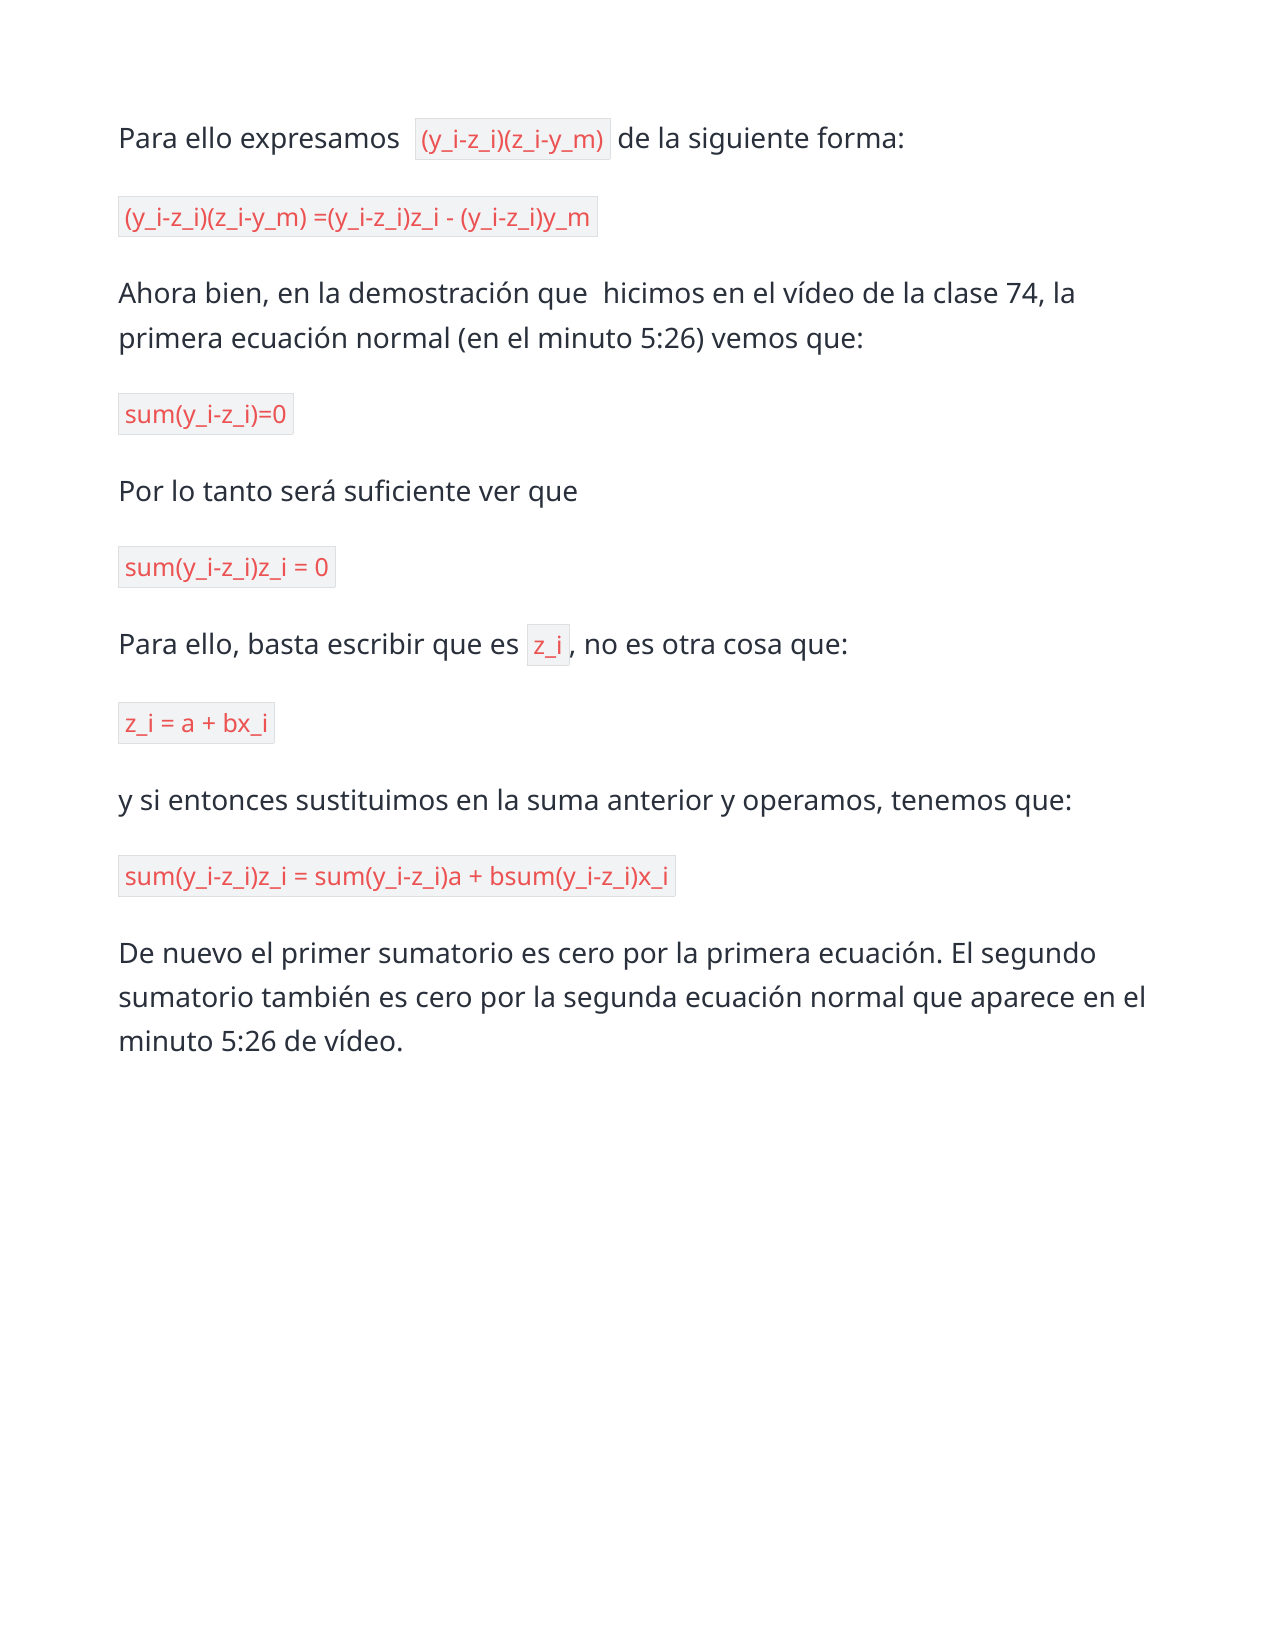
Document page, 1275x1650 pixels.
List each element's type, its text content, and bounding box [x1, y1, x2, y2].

text Ahora bien, en la demostración que hicimos en el vídeo de la clase 74, la primera ecuación normal (en el minuto 5:26) vemos que: [118, 274, 1157, 356]
text y si entonces sustituimos en la suma anterior y operamos, tenemos que: [118, 780, 1157, 818]
text Por lo tanto será suficiente ver que [118, 471, 1157, 509]
text [676, 855, 1157, 896]
text de la siguiente forma: [611, 118, 1157, 159]
text [275, 702, 1157, 743]
text [336, 546, 1157, 587]
text (y_i-z_i)(z_i-y_m) =(y_i-z_i)z_i - (y_i-z_i)y_m [119, 197, 597, 236]
text [598, 196, 1157, 237]
text [294, 393, 1157, 434]
text De nuevo el primer sumatorio es cero por la primera ecuación. El segundo sumatorio también es cero por la segunda ecuación normal que aparece en el minuto 5:26 de vídeo. [118, 933, 1157, 1059]
text Para ello, basta escribir que es [118, 624, 527, 665]
text z_i [528, 625, 569, 665]
text sum(y_i-z_i)z_i = 0 [119, 547, 335, 587]
text , no es otra cosa que: [570, 624, 1157, 665]
text Para ello expresamos [118, 118, 415, 159]
text z_i = a + bx_i [119, 703, 274, 743]
text (y_i-z_i)(z_i-y_m) [416, 119, 610, 159]
text sum(y_i-z_i)z_i = sum(y_i-z_i)a + bsum(y_i-z_i)x_i [119, 856, 675, 896]
text sum(y_i-z_i)=0 [119, 394, 293, 434]
